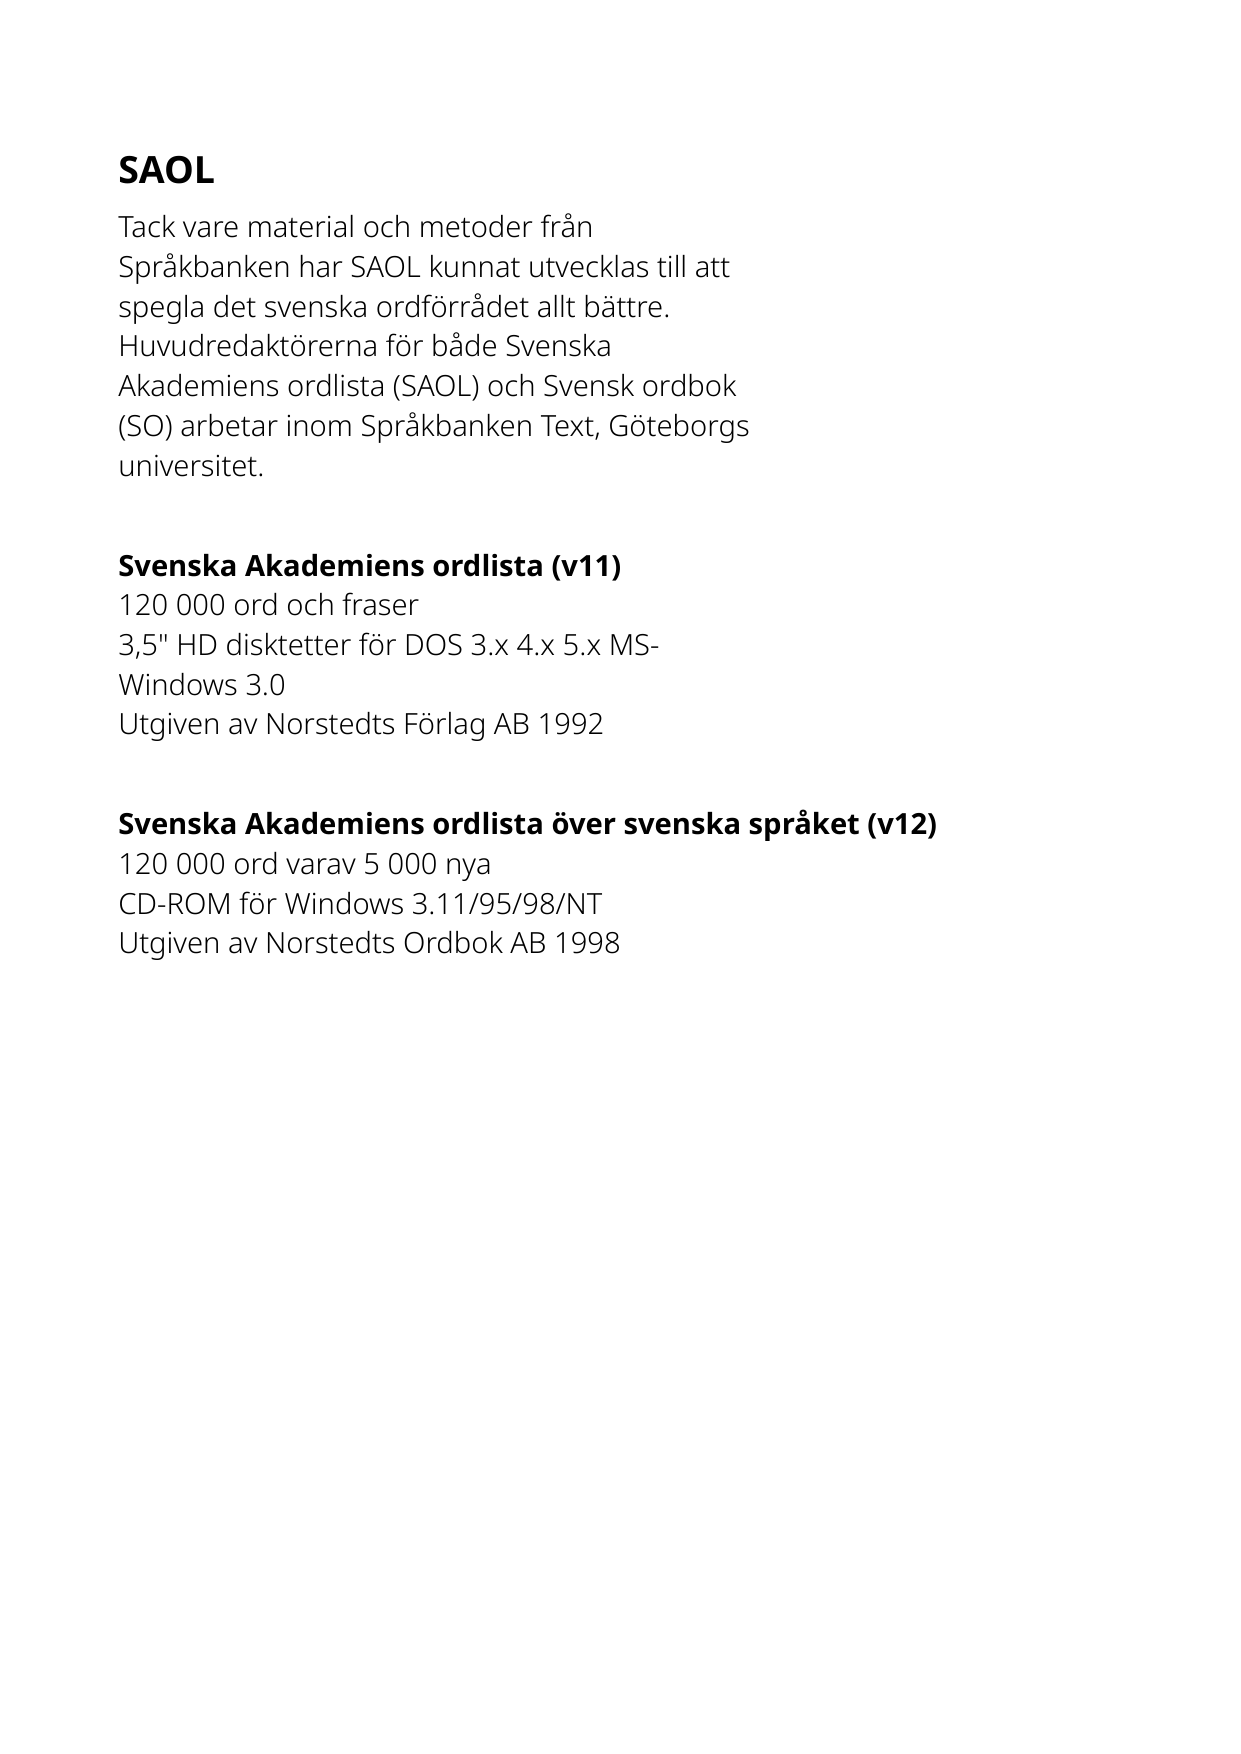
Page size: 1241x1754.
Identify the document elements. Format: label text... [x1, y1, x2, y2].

subtitle Svenska Akademiens ordlista över svenska språket (v12) [118, 803, 1122, 843]
subtitle Svenska Akademiens ordlista (v11) [118, 545, 1122, 584]
text 120 000 ord varav 5 000 nya [118, 843, 768, 883]
text Utgiven av Norstedts Förlag AB 1992 [118, 703, 768, 743]
subtitle SAOL [118, 143, 1122, 194]
text Utgiven av Norstedts Ordbok AB 1998 [118, 923, 768, 962]
text Tack vare material och metoder från Språkbanken har SAOL kunnat utvecklas till att spegla det svenska ordförrådet allt bättre. Huvudredaktörerna för både Svenska Akademiens ordlista (SAOL) och Svensk ordbok (SO) arbetar inom Språkbanken Text, Göteborgs universitet. [118, 207, 768, 484]
text 120 000 ord och fraser [118, 584, 768, 624]
text 3,5" HD disktetter för DOS 3.x 4.x 5.x MS-Windows 3.0 [118, 624, 768, 703]
text CD-ROM för Windows 3.11/95/98/NT [118, 883, 768, 923]
